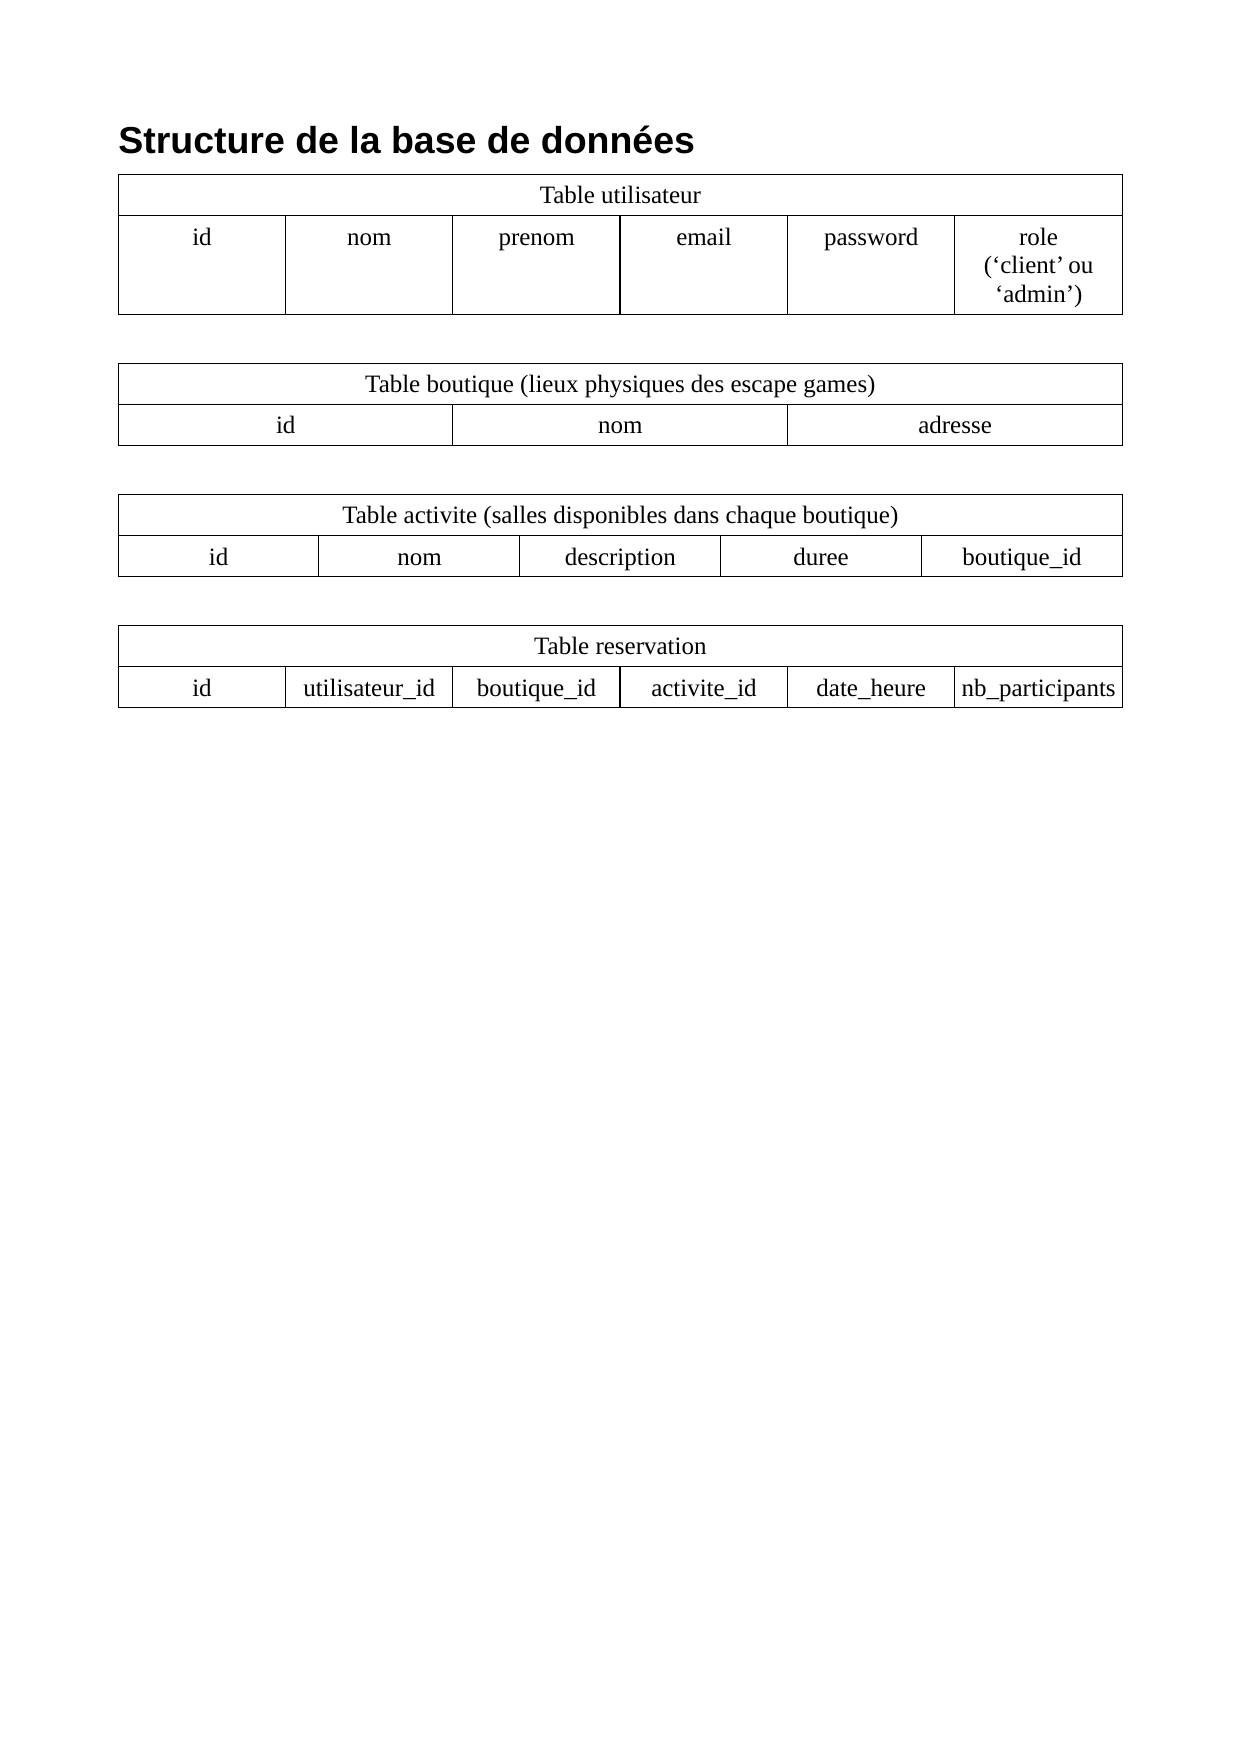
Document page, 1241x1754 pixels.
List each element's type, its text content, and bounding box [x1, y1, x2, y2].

table_cell nb_participants [955, 667, 1122, 707]
table_cell description [520, 536, 720, 576]
table_header Table reservation [119, 626, 1122, 666]
table_cell id [119, 667, 285, 707]
table_cell nom [286, 216, 452, 314]
table_header Table utilisateur [119, 175, 1122, 215]
table_cell nom [319, 536, 519, 576]
table_cell duree [721, 536, 921, 576]
table_cell date_heure [788, 667, 954, 707]
table_cell id [119, 216, 285, 314]
table_cell role (‘client’ ou ‘admin’) [955, 216, 1122, 314]
table_cell boutique_id [922, 536, 1122, 576]
table_cell email [621, 216, 787, 314]
subtitle Structure de la base de données [118, 118, 1122, 161]
table_cell boutique_id [453, 667, 619, 707]
table_cell nom [453, 405, 787, 445]
table_cell id [119, 536, 318, 576]
table_cell prenom [453, 216, 619, 314]
table_cell password [788, 216, 954, 314]
table_cell adresse [788, 405, 1122, 445]
table_header Table activite (salles disponibles dans chaque boutique) [119, 495, 1122, 535]
table_cell utilisateur_id [286, 667, 452, 707]
table_cell id [119, 405, 452, 445]
table_header Table boutique (lieux physiques des escape games) [119, 364, 1122, 404]
table_cell activite_id [621, 667, 787, 707]
